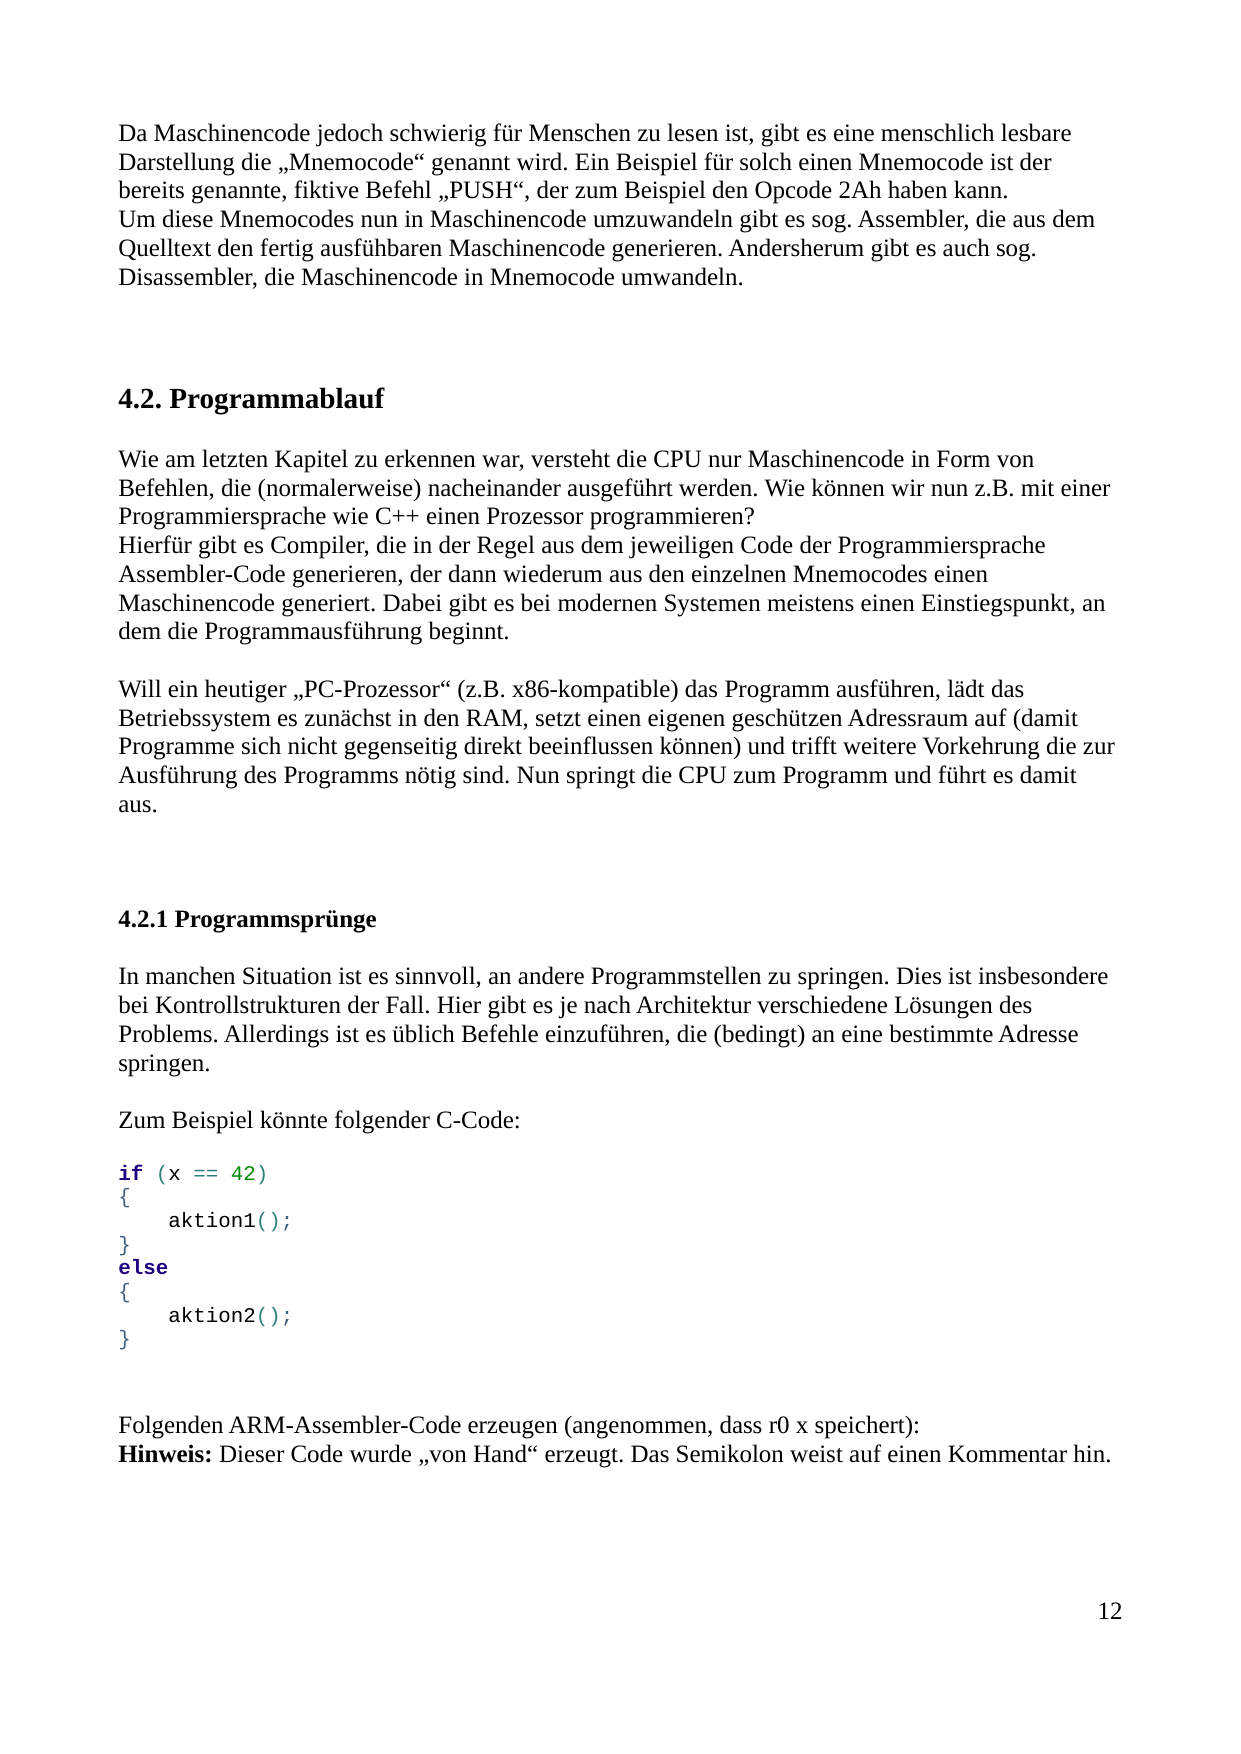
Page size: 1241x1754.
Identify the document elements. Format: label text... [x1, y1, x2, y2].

text 12 [118, 1596, 1122, 1625]
text Hinweis: Dieser Code wurde „von Hand“ erzeugt. Das Semikolon weist auf einen Kommentar hin. [118, 1439, 1122, 1468]
text Hierfür gibt es Compiler, die in der Regel aus dem jeweiligen Code der Programmiersprache Assembler-Code generieren, der dann wiederum aus den einzelnen Mnemocodes einen Maschinencode generiert. Dabei gibt es bei modernen Systemen meistens einen Einstiegspunkt, an dem die Programmausführung beginnt. [118, 530, 1122, 645]
text else [118, 1257, 1122, 1281]
text aktion1(); [118, 1210, 1122, 1234]
text Will ein heutiger „PC-Prozessor“ (z.B. x86-kompatible) das Programm ausführen, lädt das Betriebssystem es zunächst in den RAM, setzt einen eigenen geschützen Adressraum auf (damit Programme sich nicht gegenseitig direkt beeinflussen können) und trifft weitere Vorkehrung die zur Ausführung des Programms nötig sind. Nun springt die CPU zum Programm und führt es damit aus. [118, 674, 1122, 818]
text { [118, 1186, 1122, 1210]
text } [118, 1328, 1122, 1352]
text Da Maschinencode jedoch schwierig für Menschen zu lesen ist, gibt es eine menschlich lesbare Darstellung die „Mnemocode“ genannt wird. Ein Beispiel für solch einen Mnemocode ist der bereits genannte, fiktive Befehl „PUSH“, der zum Beispiel den Opcode 2Ah haben kann. [118, 118, 1122, 204]
text 4.2.1 Programmsprünge [118, 904, 1122, 933]
text { [118, 1281, 1122, 1304]
text 4.2. Programmablauf [118, 382, 1122, 415]
text aktion2(); [118, 1304, 1122, 1328]
text } [118, 1234, 1122, 1257]
text Wie am letzten Kapitel zu erkennen war, versteht die CPU nur Maschinencode in Form von Befehlen, die (normalerweise) nacheinander ausgeführt werden. Wie können wir nun z.B. mit einer [118, 444, 1122, 501]
text if (x == 42) [118, 1163, 1122, 1186]
text Programmiersprache wie C++ einen Prozessor programmieren? [118, 501, 1122, 530]
text Folgenden ARM-Assembler-Code erzeugen (angenommen, dass r0 x speichert): [118, 1410, 1122, 1439]
text In manchen Situation ist es sinnvoll, an andere Programmstellen zu springen. Dies ist insbesondere bei Kontrollstrukturen der Fall. Hier gibt es je nach Architektur verschiedene Lösungen des Problems. Allerdings ist es üblich Befehle einzuführen, die (bedingt) an eine bestimmte Adresse springen. [118, 961, 1122, 1076]
text Zum Beispiel könnte folgender C-Code: [118, 1105, 1122, 1134]
text Um diese Mnemocodes nun in Maschinencode umzuwandeln gibt es sog. Assembler, die aus dem Quelltext den fertig ausfühbaren Maschinencode generieren. Andersherum gibt es auch sog. Disassembler, die Maschinencode in Mnemocode umwandeln. [118, 204, 1122, 291]
